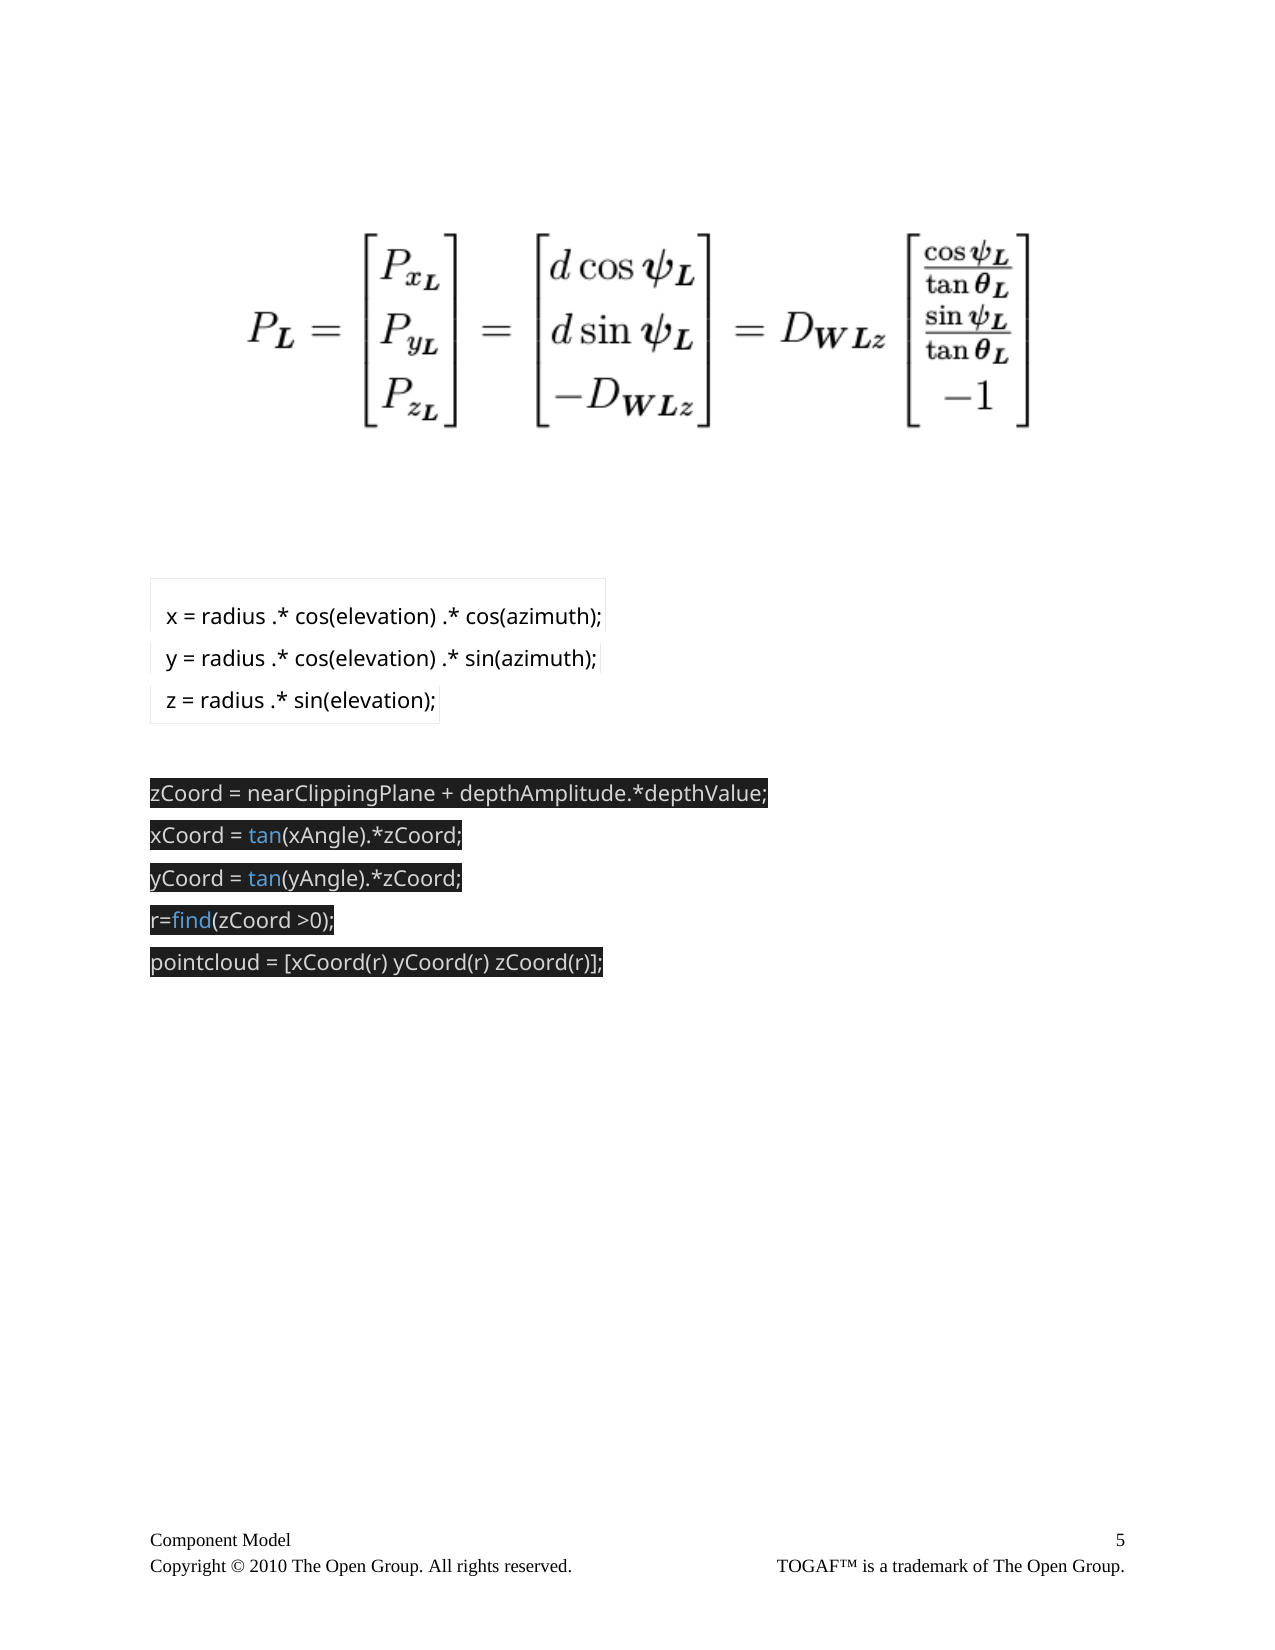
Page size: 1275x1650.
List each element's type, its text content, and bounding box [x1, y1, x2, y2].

text [606, 577, 1125, 631]
text x = radius .* cos(elevation) .* cos(azimuth); [151, 579, 605, 631]
text [601, 643, 1125, 673]
text y = radius .* cos(elevation) .* sin(azimuth); [151, 643, 600, 673]
text pointcloud = [xCoord(r) yCoord(r) zCoord(r)]; [150, 947, 1125, 977]
text yCoord = tan(yAngle).*zCoord; [150, 863, 1125, 892]
text zCoord = nearClippingPlane + depthAmplitude.*depthValue; [150, 778, 1125, 808]
text z = radius .* sin(elevation); [151, 686, 439, 723]
text r=find(zCoord >0); [150, 905, 1125, 935]
text xCoord = tan(xAngle).*zCoord; [150, 820, 1125, 850]
picture [213, 182, 1062, 455]
text [440, 686, 1125, 723]
